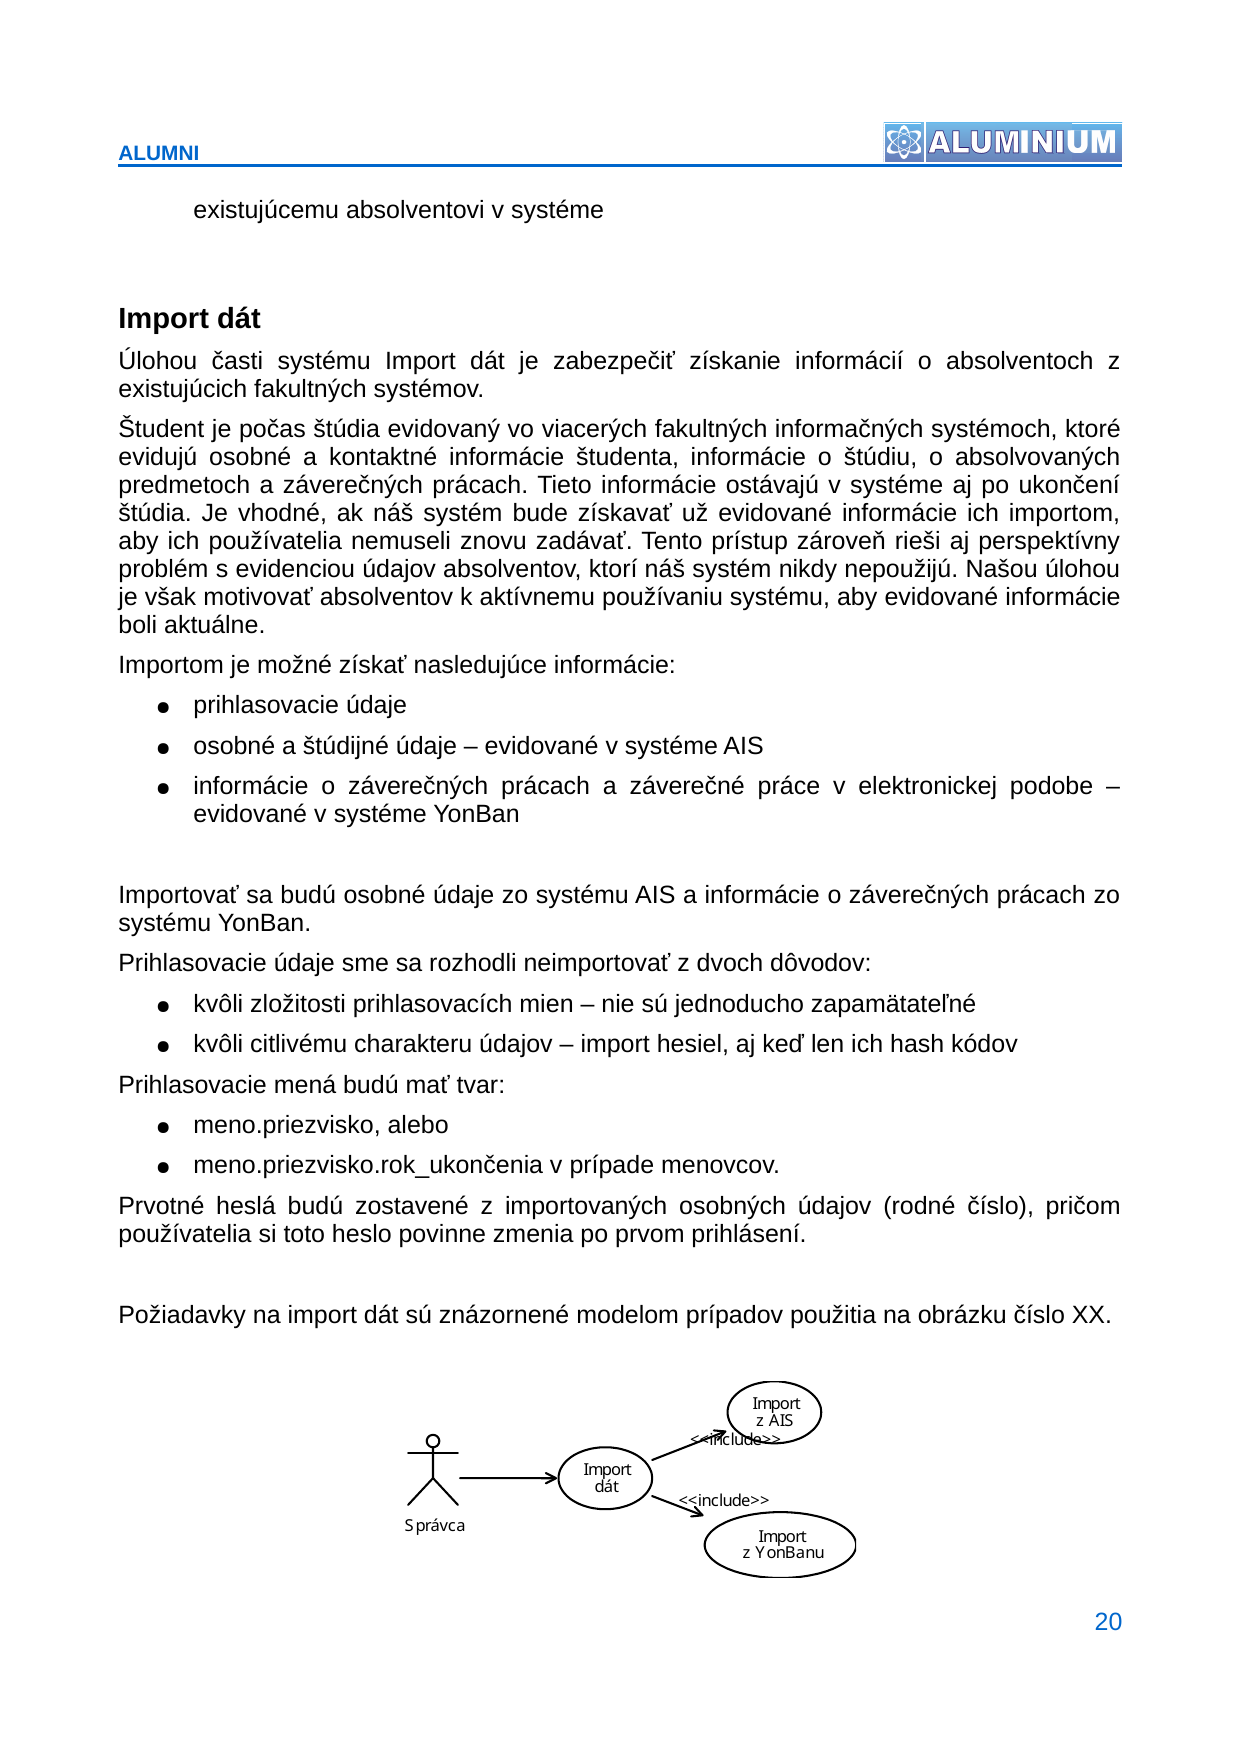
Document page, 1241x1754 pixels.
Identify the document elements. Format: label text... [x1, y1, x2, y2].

subtitle Import dát [118, 302, 1122, 334]
list existujúcemu absolventovi v systéme [156, 196, 1122, 224]
text Prihlasovacie údaje sme sa rozhodli neimportovať z dvoch dôvodov: [118, 949, 1122, 977]
text Importom je možné získať nasledujúce informácie: [118, 651, 1122, 679]
list prihlasovacie údaje [156, 691, 1122, 719]
list osobné a štúdijné údaje – evidované v systéme AIS [156, 732, 1122, 760]
list kvôli zložitosti prihlasovacích mien – nie sú jednoducho zapamätateľné [156, 990, 1122, 1018]
list informácie o záverečných prácach a záverečné práce v elektronickej podobe – evidované v systéme YonBan [156, 772, 1122, 828]
list meno.priezvisko.rok_ukončenia v prípade menovcov. [156, 1151, 1122, 1179]
text Požiadavky na import dát sú znázornené modelom prípadov použitia na obrázku číslo XX. [118, 1301, 1122, 1328]
text Študent je počas štúdia evidovaný vo viacerých fakultných informačných systémoch, ktoré evidujú osobné a kontaktné informácie študenta, informácie o štúdiu, o absolvovaných predmetoch a záverečných prácach. Tieto informácie ostávajú v systéme aj po ukončení štúdia. Je vhodné, ak náš systém bude získavať už evidované informácie ich importom, aby ich používatelia nemuseli znovu zadávať. Tento prístup zároveň rieši aj perspektívny problém s evidenciou údajov absolventov, ktorí náš systém nikdy nepoužijú. Našou úlohou je však motivovať absolventov k aktívnemu používaniu systému, aby evidované informácie boli aktuálne. [118, 415, 1122, 638]
text Prihlasovacie mená budú mať tvar: [118, 1071, 1122, 1098]
text Prvotné heslá budú zostavené z importovaných osobných údajov (rodné číslo), pričom používatelia si toto heslo povinne zmenia po prvom prihlásení. [118, 1192, 1122, 1248]
list kvôli citlivému charakteru údajov – import hesiel, aj keď len ich hash kódov [156, 1030, 1122, 1058]
text Úlohou časti systému Import dát je zabezpečiť získanie informácií o absolventoch z existujúcich fakultných systémov. [118, 347, 1122, 403]
list meno.priezvisko, alebo [156, 1111, 1122, 1139]
text Importovať sa budú osobné údaje zo systému AIS a informácie o záverečných prácach zo systému YonBan. [118, 881, 1122, 937]
